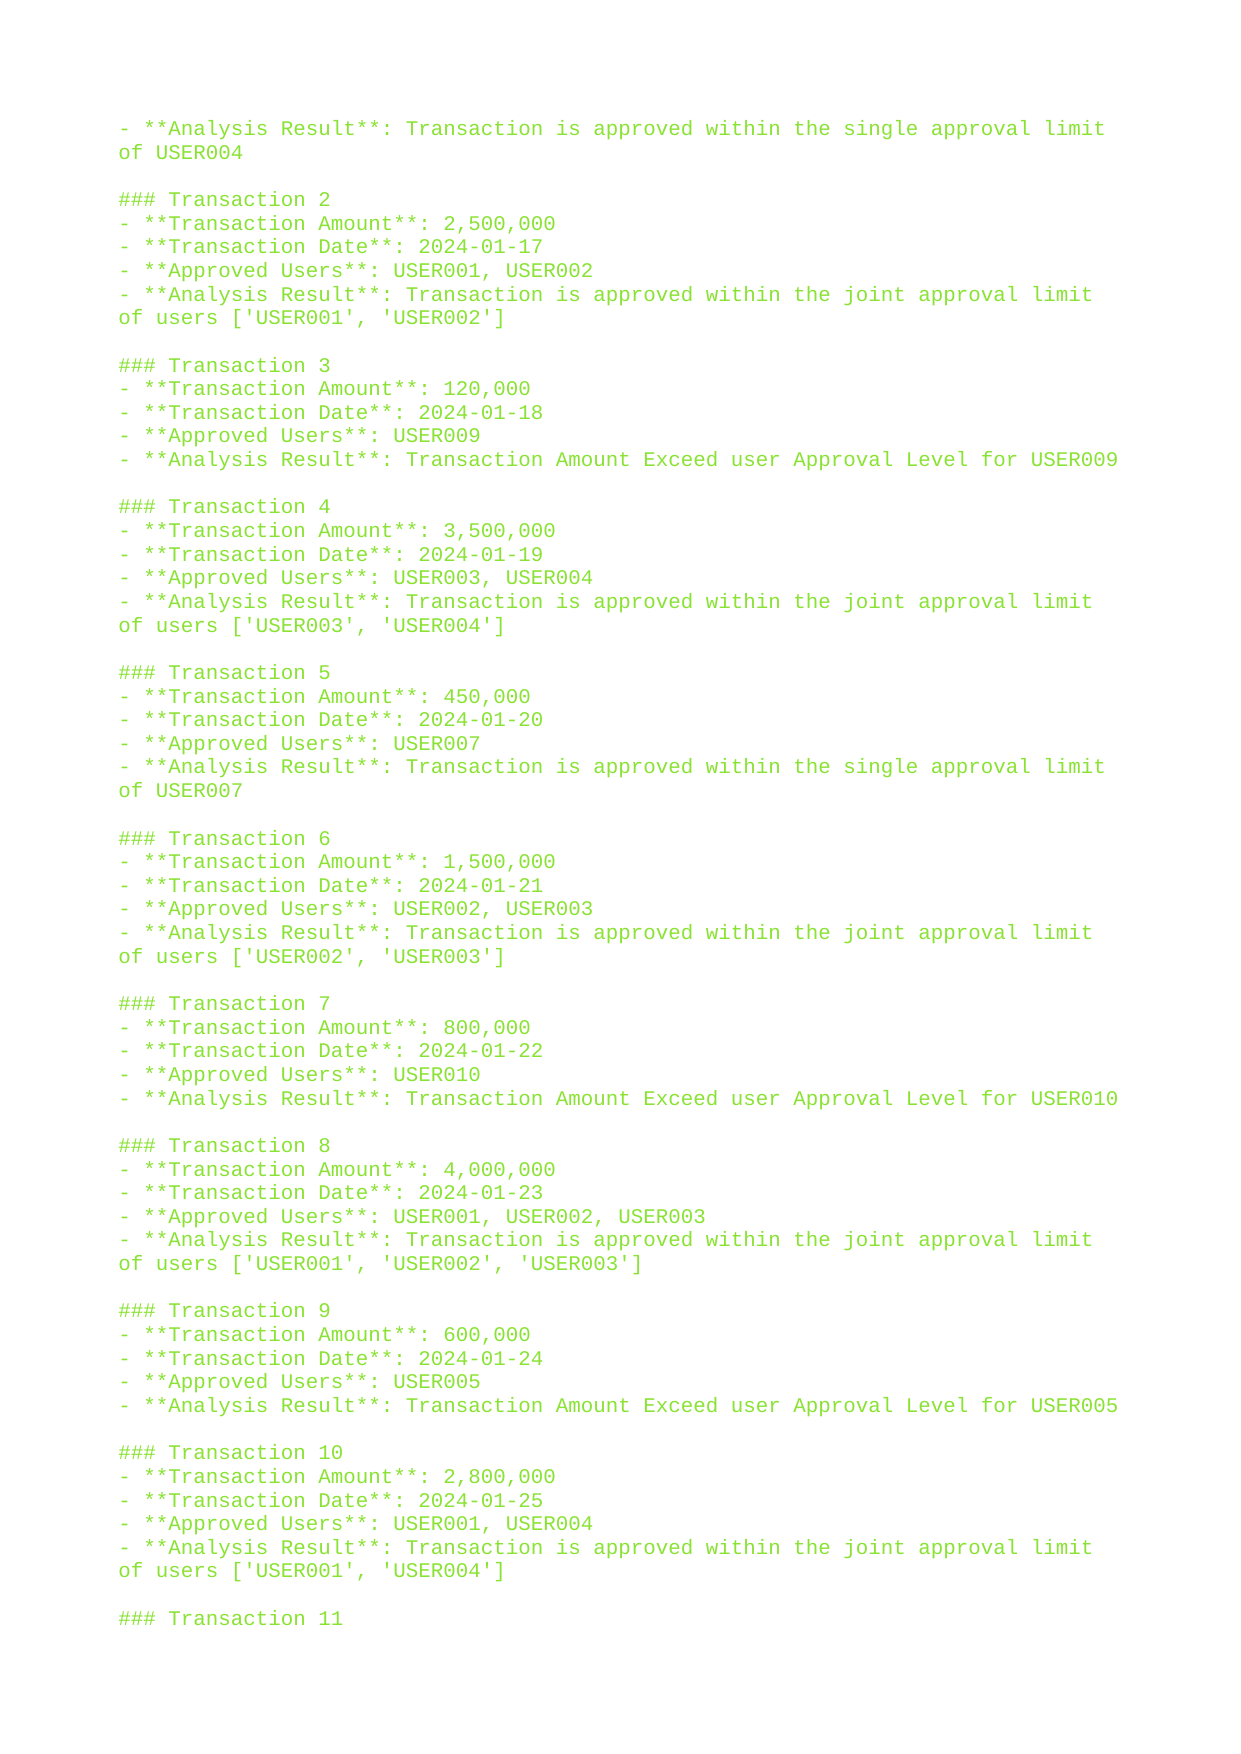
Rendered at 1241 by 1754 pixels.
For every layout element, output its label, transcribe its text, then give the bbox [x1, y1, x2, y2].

text - **Transaction Amount**: 120,000 [118, 378, 1122, 402]
text ### Transaction 9 [118, 1300, 1122, 1324]
text - **Approved Users**: USER001, USER002, USER003 [118, 1206, 1122, 1229]
text - **Transaction Amount**: 2,800,000 [118, 1466, 1122, 1489]
text - **Approved Users**: USER009 [118, 426, 1122, 449]
text - **Approved Users**: USER002, USER003 [118, 898, 1122, 922]
text - **Transaction Amount**: 600,000 [118, 1324, 1122, 1348]
text ### Transaction 11 [118, 1608, 1122, 1631]
text ### Transaction 5 [118, 662, 1122, 686]
text - **Analysis Result**: Transaction is approved within the joint approval limit of users ['USER001', 'USER002'] [118, 284, 1122, 331]
text - **Transaction Date**: 2024-01-18 [118, 402, 1122, 426]
text - **Analysis Result**: Transaction is approved within the joint approval limit of users ['USER002', 'USER003'] [118, 922, 1122, 969]
text - **Approved Users**: USER007 [118, 733, 1122, 757]
text - **Transaction Date**: 2024-01-19 [118, 544, 1122, 567]
text - **Transaction Amount**: 2,500,000 [118, 213, 1122, 236]
text - **Transaction Amount**: 800,000 [118, 1017, 1122, 1040]
text ### Transaction 7 [118, 993, 1122, 1017]
text - **Analysis Result**: Transaction is approved within the single approval limit of USER004 [118, 118, 1122, 165]
text - **Transaction Date**: 2024-01-17 [118, 236, 1122, 260]
text - **Transaction Date**: 2024-01-23 [118, 1182, 1122, 1206]
text - **Approved Users**: USER001, USER002 [118, 260, 1122, 284]
text ### Transaction 10 [118, 1442, 1122, 1466]
text - **Analysis Result**: Transaction Amount Exceed user Approval Level for USER010 [118, 1088, 1122, 1111]
text - **Transaction Amount**: 3,500,000 [118, 520, 1122, 544]
text - **Transaction Date**: 2024-01-25 [118, 1489, 1122, 1513]
text - **Transaction Amount**: 1,500,000 [118, 851, 1122, 875]
text - **Analysis Result**: Transaction is approved within the joint approval limit of users ['USER001', 'USER004'] [118, 1537, 1122, 1584]
text ### Transaction 2 [118, 189, 1122, 213]
text - **Approved Users**: USER010 [118, 1064, 1122, 1088]
text ### Transaction 3 [118, 354, 1122, 378]
text - **Approved Users**: USER005 [118, 1371, 1122, 1395]
text ### Transaction 8 [118, 1135, 1122, 1158]
text - **Approved Users**: USER003, USER004 [118, 567, 1122, 591]
text - **Analysis Result**: Transaction is approved within the joint approval limit of users ['USER001', 'USER002', 'USER003'] [118, 1229, 1122, 1277]
text - **Transaction Date**: 2024-01-21 [118, 875, 1122, 898]
text - **Transaction Amount**: 4,000,000 [118, 1158, 1122, 1182]
text ### Transaction 4 [118, 496, 1122, 520]
text - **Analysis Result**: Transaction Amount Exceed user Approval Level for USER005 [118, 1395, 1122, 1419]
text - **Approved Users**: USER001, USER004 [118, 1513, 1122, 1537]
text - **Transaction Amount**: 450,000 [118, 686, 1122, 709]
text - **Analysis Result**: Transaction Amount Exceed user Approval Level for USER009 [118, 449, 1122, 473]
text ### Transaction 6 [118, 827, 1122, 851]
text - **Analysis Result**: Transaction is approved within the single approval limit of USER007 [118, 757, 1122, 804]
text - **Analysis Result**: Transaction is approved within the joint approval limit of users ['USER003', 'USER004'] [118, 591, 1122, 638]
text - **Transaction Date**: 2024-01-20 [118, 709, 1122, 733]
text - **Transaction Date**: 2024-01-22 [118, 1040, 1122, 1064]
text - **Transaction Date**: 2024-01-24 [118, 1348, 1122, 1371]
